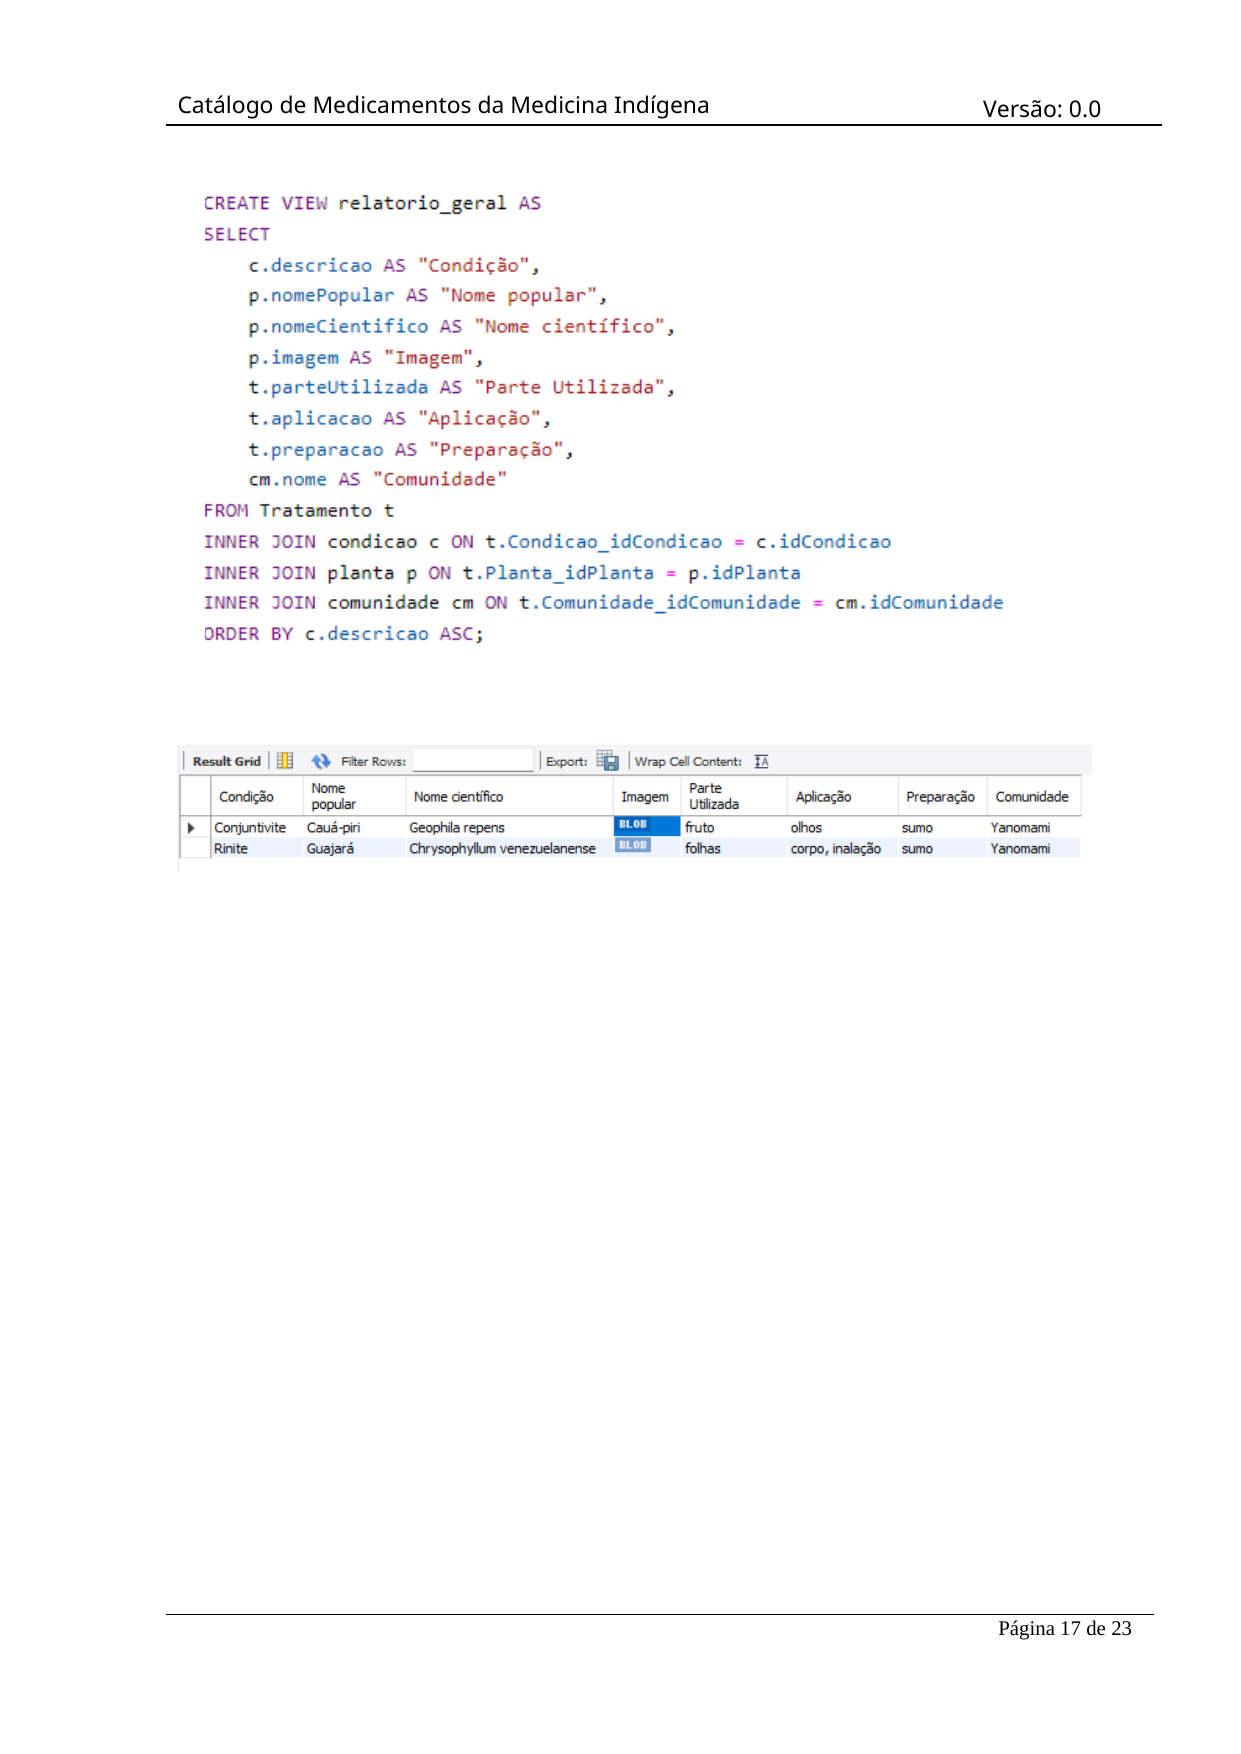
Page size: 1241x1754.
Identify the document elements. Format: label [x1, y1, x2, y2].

picture [204, 183, 1025, 648]
picture [177, 745, 1093, 872]
